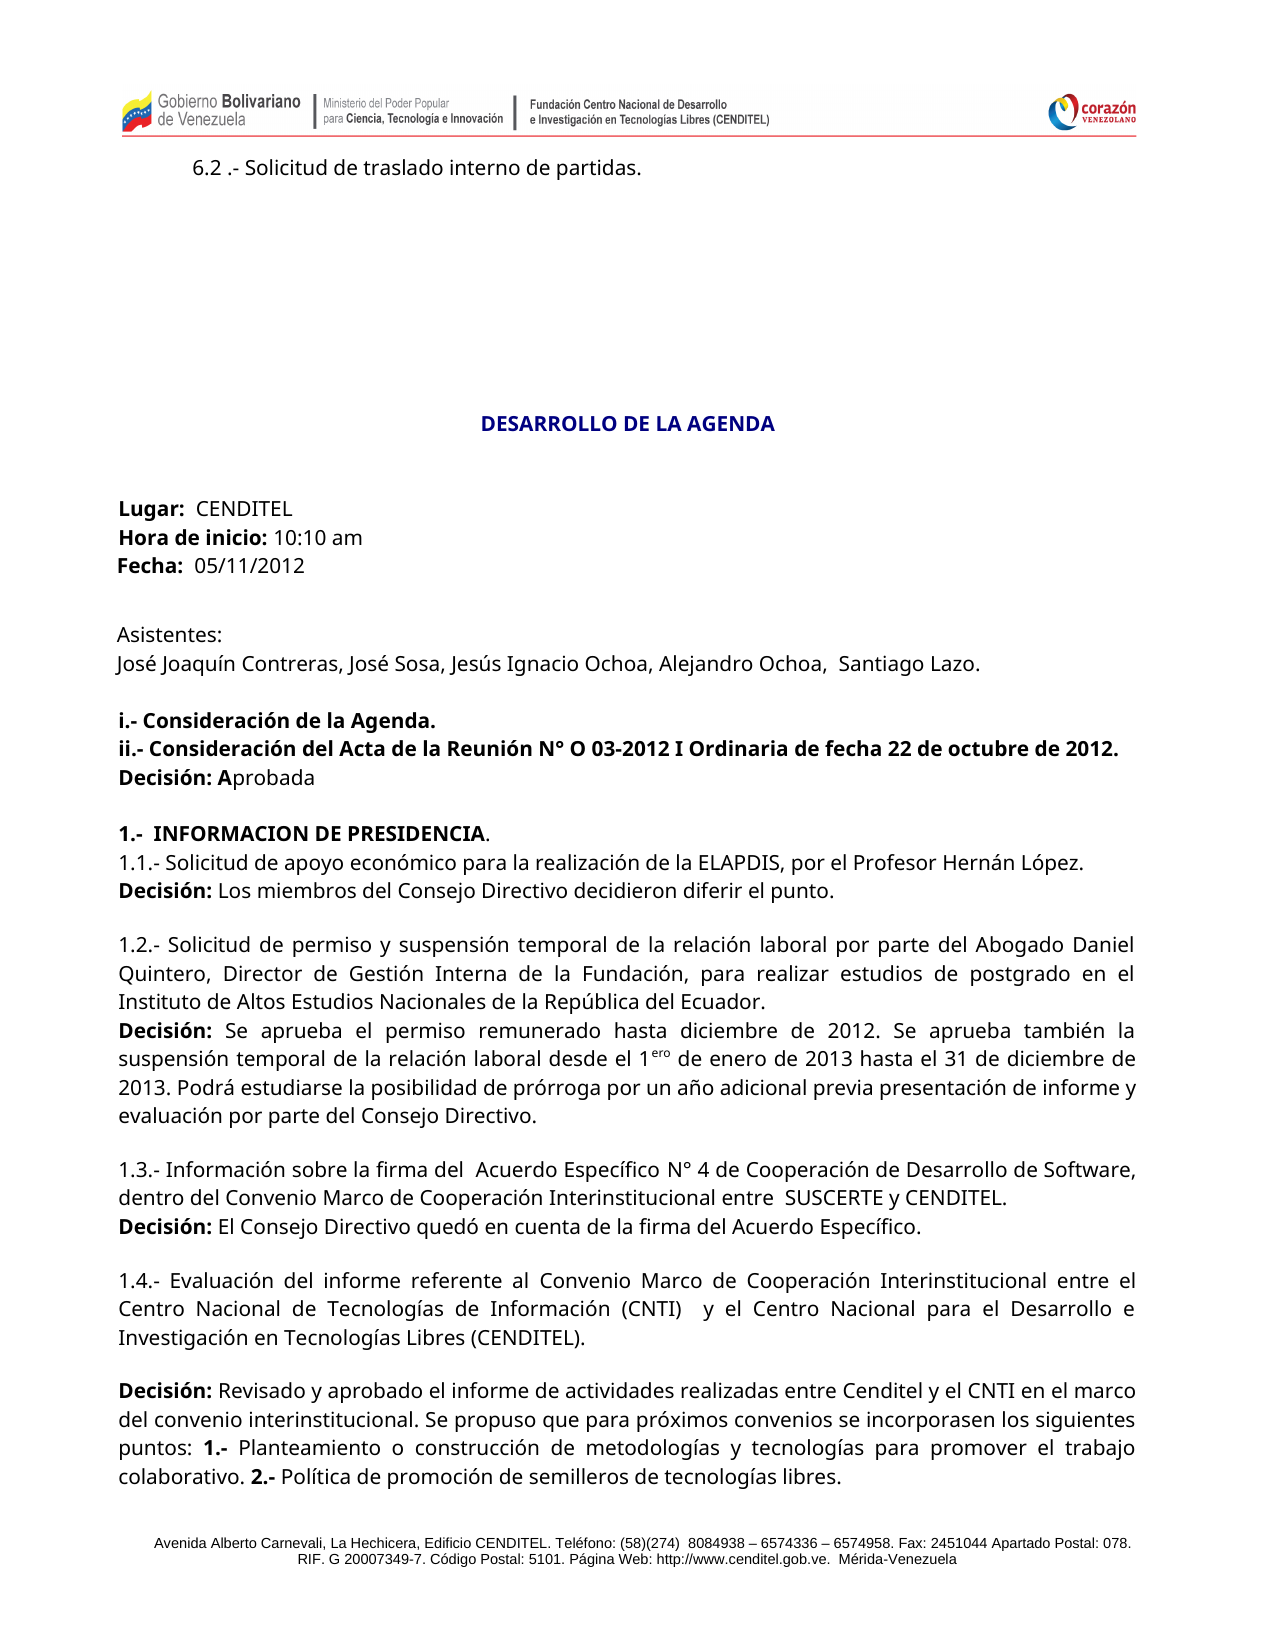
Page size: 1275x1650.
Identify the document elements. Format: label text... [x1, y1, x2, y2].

text 1.2.- Solicitud de permiso y suspensión temporal de la relación laboral por parte del Abogado Daniel Quintero, Director de Gestión Interna de la Fundación, para realizar estudios de postgrado en el Instituto de Altos Estudios Nacionales de la República del Ecuador. [118, 930, 1137, 1016]
text 1.3.- Información sobre la firma del Acuerdo Específico N° 4 de Cooperación de Desarrollo de Software, dentro del Convenio Marco de Cooperación Interinstitucional entre SUSCERTE y CENDITEL. [118, 1155, 1137, 1212]
text Decisión: Los miembros del Consejo Directivo decidieron diferir el punto. [118, 876, 1137, 905]
subtitle DESARROLLO DE LA AGENDA [118, 409, 1137, 437]
text Decisión: Se aprueba el permiso remunerado hasta diciembre de 2012. Se aprueba también la suspensión temporal de la relación laboral desde el 1ero de enero de 2013 hasta el 31 de diciembre de 2013. Podrá estudiarse la posibilidad de prórroga por un año adicional previa presentación de informe y evaluación por parte del Consejo Directivo. [118, 1016, 1137, 1129]
text Hora de inicio: 10:10 am [118, 523, 1137, 551]
text i.- Consideración de la Agenda. [118, 706, 1137, 734]
text 6.2 .- Solicitud de traslado interno de partidas. [118, 153, 1137, 181]
text Decisión: Aprobada [118, 763, 1137, 791]
text Asistentes: [117, 621, 1137, 649]
text ii.- Consideración del Acta de la Reunión N° O 03-2012 I Ordinaria de fecha 22 de octubre de 2012. [118, 734, 1137, 763]
text José Joaquín Contreras, José Sosa, Jesús Ignacio Ochoa, Alejandro Ochoa, Santiago Lazo. [117, 649, 1137, 677]
text Decisión: El Consejo Directivo quedó en cuenta de la firma del Acuerdo Específico. [118, 1212, 1137, 1240]
text Lugar: CENDITEL [118, 494, 1137, 523]
text 1.4.- Evaluación del informe referente al Convenio Marco de Cooperación Interinstitucional entre el Centro Nacional de Tecnologías de Información (CNTI) y el Centro Nacional para el Desarrollo e Investigación en Tecnologías Libres (CENDITEL). [118, 1266, 1137, 1351]
text 1.1.- Solicitud de apoyo económico para la realización de la ELAPDIS, por el Profesor Hernán López. [118, 848, 1137, 876]
text Decisión: Revisado y aprobado el informe de actividades realizadas entre Cenditel y el CNTI en el marco del convenio interinstitucional. Se propuso que para próximos convenios se incorporasen los siguientes puntos: 1.- Planteamiento o construcción de metodologías y tecnologías para promover el trabajo colaborativo. 2.- Política de promoción de semilleros de tecnologías libres. [118, 1377, 1137, 1490]
text 1.- INFORMACION DE PRESIDENCIA. [118, 819, 1137, 848]
picture [122, 84, 1137, 137]
text Fecha: 05/11/2012 [117, 551, 1137, 579]
